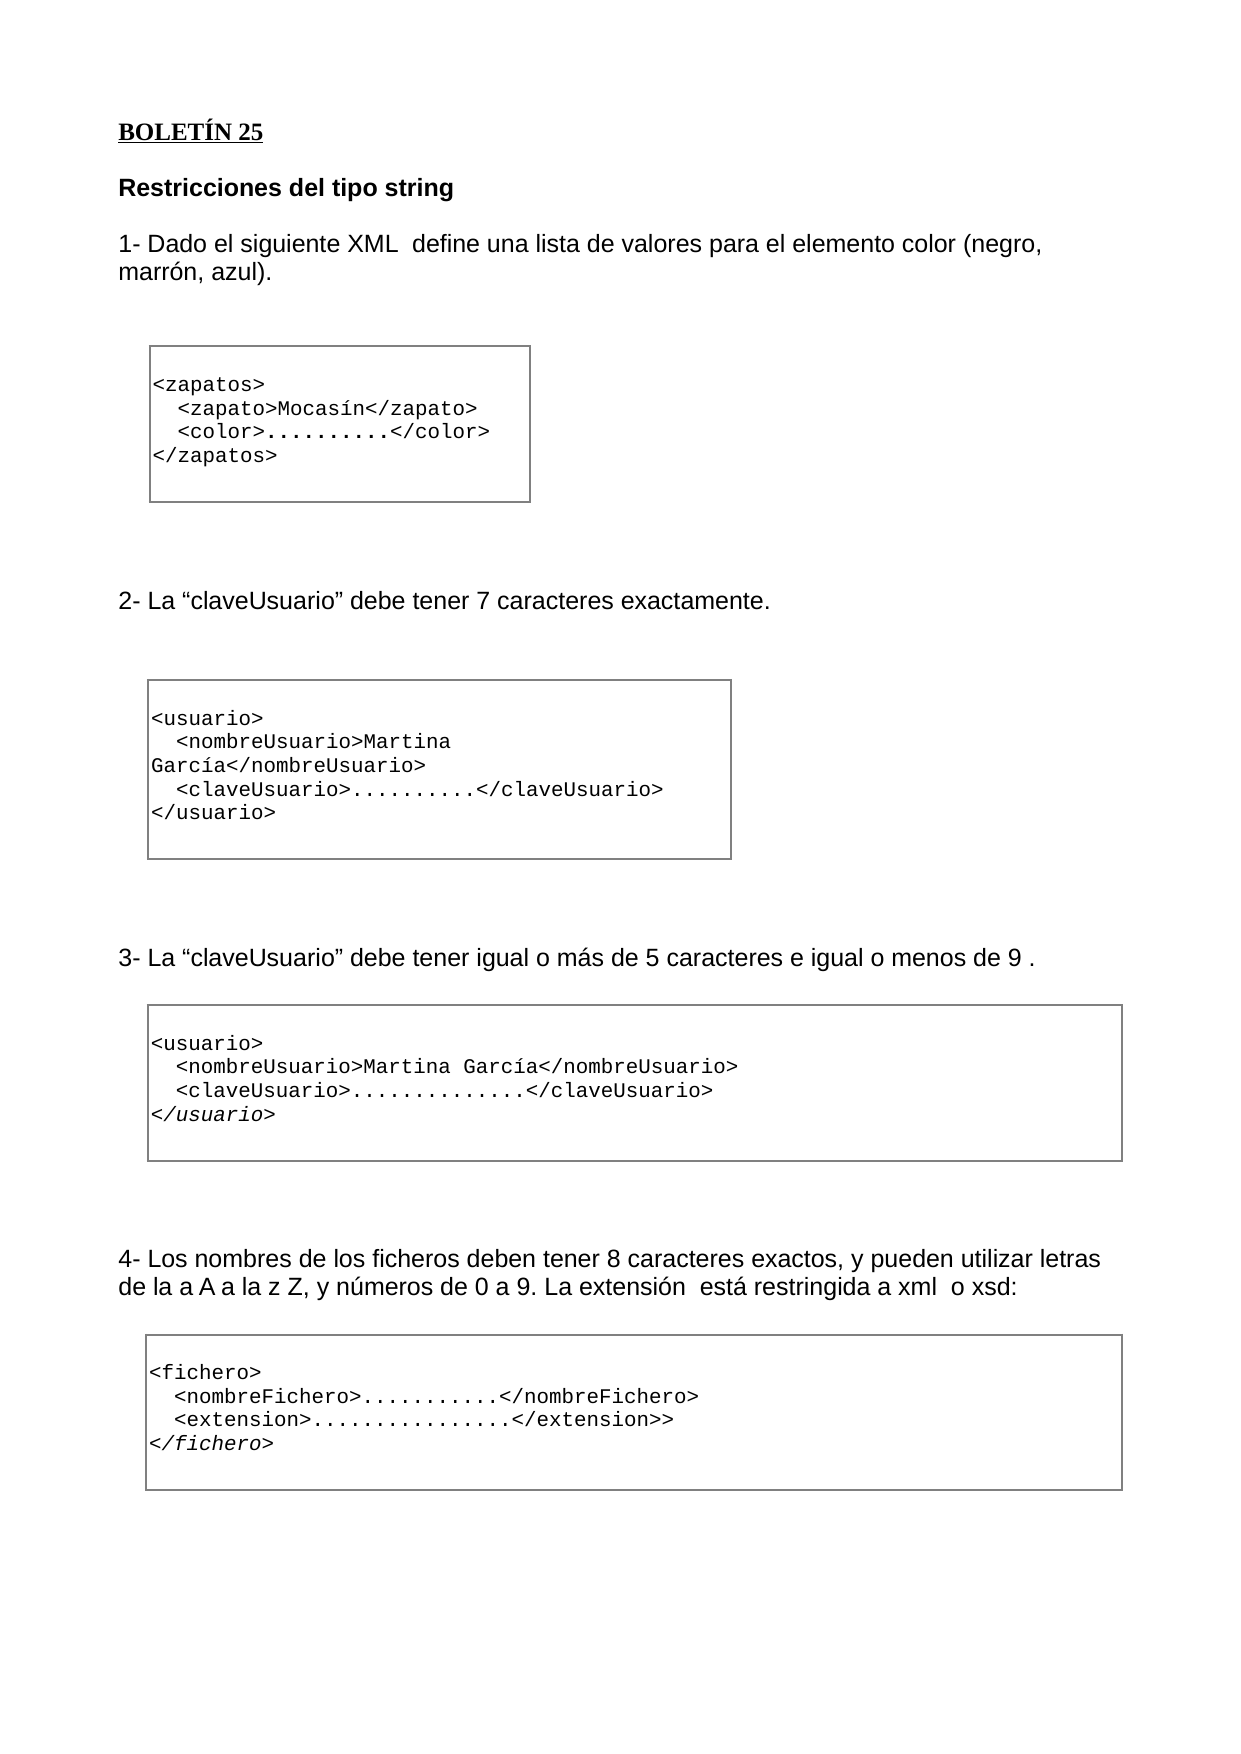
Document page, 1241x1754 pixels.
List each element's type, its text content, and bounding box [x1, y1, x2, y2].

text 4- Los nombres de los ficheros deben tener 8 caracteres exactos, y pueden utilizar letras de la a A a la z Z, y números de 0 a 9. La extensión está restringida a xml o xsd: [118, 1245, 1122, 1301]
text Restricciones del tipo string [118, 173, 1122, 201]
text 3- La “claveUsuario” debe tener igual o más de 5 caracteres e igual o menos de 9 . [118, 944, 1122, 972]
table_header <fichero> <nombreFichero>...........</nombreFichero> <extension>................</extension>> </fichero> [147, 1336, 1121, 1489]
table_header <usuario> <nombreUsuario>Martina García</nombreUsuario> <claveUsuario>..............</claveUsuario> </usuario> [149, 1006, 1121, 1160]
table_header <zapatos> <zapato>Mocasín</zapato> <color>..........</color> </zapatos> [151, 347, 529, 501]
text 2- La “claveUsuario” debe tener 7 caracteres exactamente. [118, 586, 1122, 614]
text 1- Dado el siguiente XML define una lista de valores para el elemento color (negro, marrón, azul). [118, 229, 1122, 285]
text BOLETÍN 25 [118, 118, 1122, 146]
table_header <usuario> <nombreUsuario>Martina García</nombreUsuario> <claveUsuario>..........</claveUsuario> </usuario> [149, 681, 730, 858]
